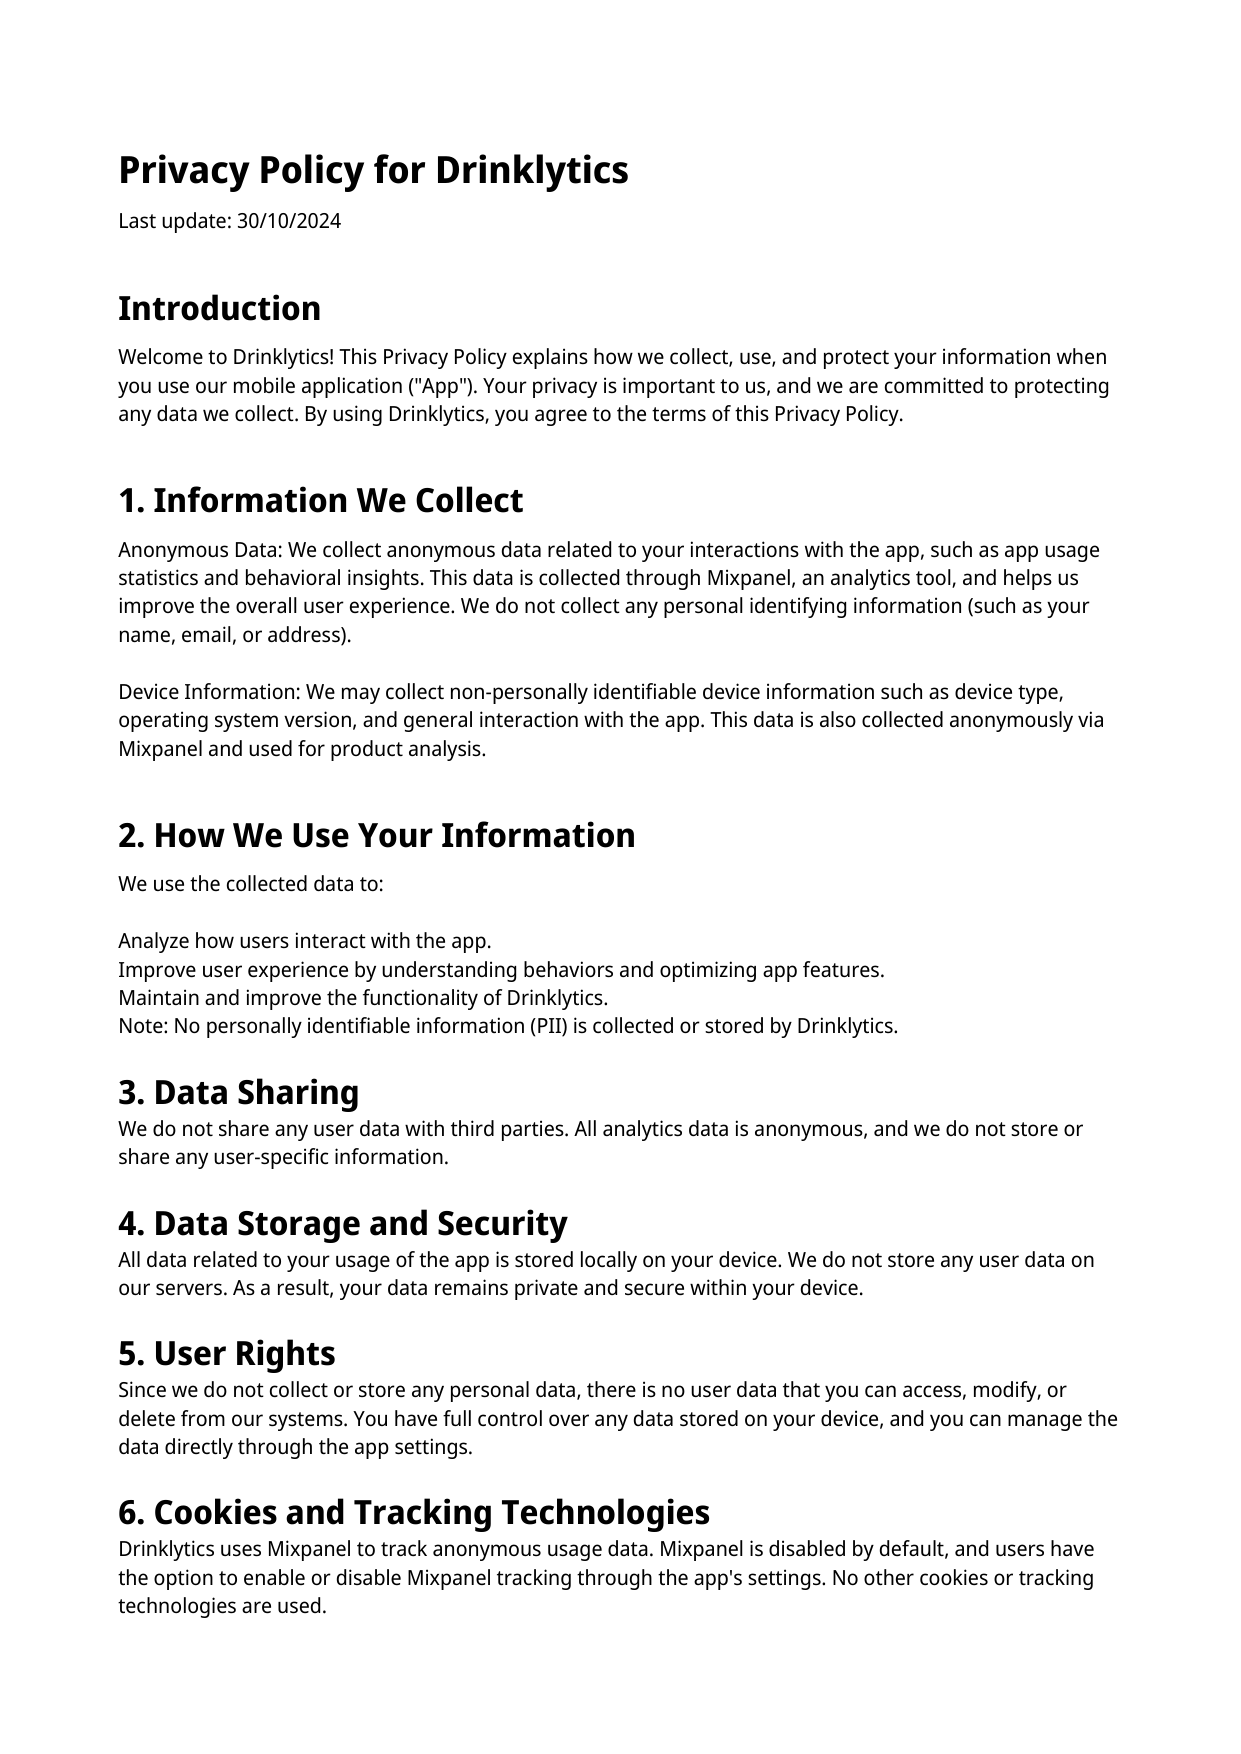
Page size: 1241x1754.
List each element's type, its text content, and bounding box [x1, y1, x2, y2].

text Drinklytics uses Mixpanel to track anonymous usage data. Mixpanel is disabled by default, and users have the option to enable or disable Mixpanel tracking through the app's settings. No other cookies or tracking technologies are used. [118, 1534, 1122, 1620]
text Device Information: We may collect non-personally identifiable device information such as device type, operating system version, and general interaction with the app. This data is also collected anonymously via Mixpanel and used for product analysis. [118, 677, 1122, 762]
text Analyze how users interact with the app. [118, 926, 1122, 955]
subtitle Introduction [118, 284, 1122, 330]
text Since we do not collect or store any personal data, there is no user data that you can access, modify, or delete from our systems. You have full control over any data stored on your device, and you can manage the data directly through the app settings. [118, 1375, 1122, 1461]
text We do not share any user data with third parties. All analytics data is anonymous, and we do not store or share any user-specific information. [118, 1114, 1122, 1171]
text 5. User Rights [118, 1330, 1122, 1375]
text 6. Cookies and Tracking Technologies [118, 1489, 1122, 1534]
text Improve user experience by understanding behaviors and optimizing app features. [118, 955, 1122, 983]
subtitle 1. Information We Collect [118, 477, 1122, 522]
text Note: No personally identifiable information (PII) is collected or stored by Drinklytics. [118, 1012, 1122, 1040]
text We use the collected data to: [118, 869, 1122, 898]
subtitle Privacy Policy for Drinklytics [118, 143, 1122, 194]
subtitle 2. How We Use Your Information [118, 812, 1122, 857]
text 4. Data Storage and Security [118, 1199, 1122, 1245]
text All data related to your usage of the app is stored locally on your device. We do not store any user data on our servers. As a result, your data remains private and secure within your device. [118, 1245, 1122, 1302]
text Welcome to Drinklytics! This Privacy Policy explains how we collect, use, and protect your information when you use our mobile application ("App"). Your privacy is important to us, and we are committed to protecting any data we collect. By using Drinklytics, you agree to the terms of this Privacy Policy. [118, 342, 1122, 428]
text 3. Data Sharing [118, 1068, 1122, 1114]
text Maintain and improve the functionality of Drinklytics. [118, 983, 1122, 1012]
text Anonymous Data: We collect anonymous data related to your interactions with the app, such as app usage statistics and behavioral insights. This data is collected through Mixpanel, an analytics tool, and helps us improve the overall user experience. We do not collect any personal identifying information (such as your name, email, or address). [118, 535, 1122, 648]
text Last update: 30/10/2024 [118, 207, 1122, 235]
